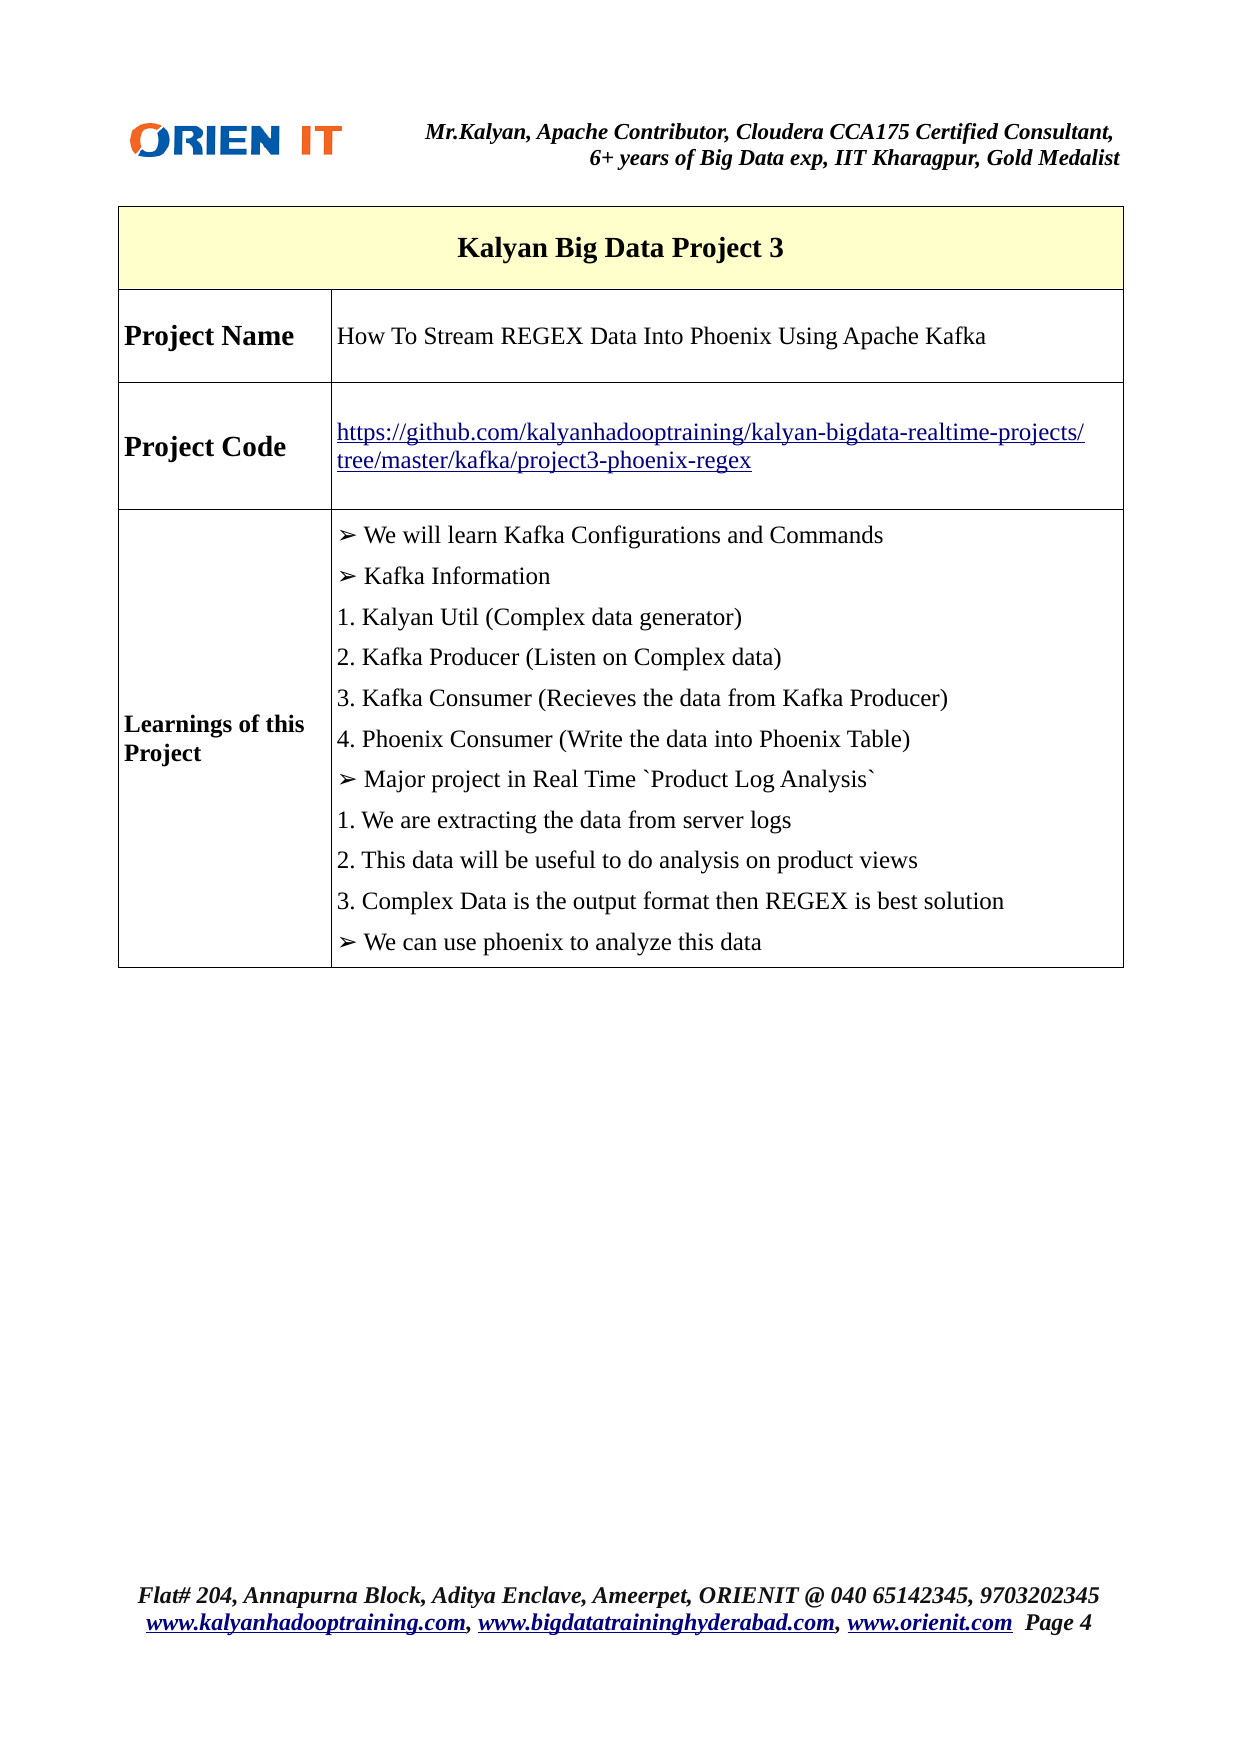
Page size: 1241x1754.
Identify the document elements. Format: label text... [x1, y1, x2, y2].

table_header Kalyan Big Data Project 3 [119, 207, 1123, 288]
table_cell Learnings of this Project [119, 510, 331, 967]
table_cell Project Code [119, 383, 331, 509]
table_cell https://github.com/kalyanhadooptraining/kalyan-bigdata-realtime-projects/tree/master/kafka/project3-phoenix-regex [332, 383, 1123, 509]
table_cell Project Name [119, 290, 331, 382]
table_cell How To Stream REGEX Data Into Phoenix Using Apache Kafka [332, 290, 1123, 382]
table_cell ➢ We will learn Kafka Configurations and Commands ➢ Kafka Information 1. Kalyan Util (Complex data generator) 2. Kafka Producer (Listen on Complex data) 3. Kafka Consumer (Recieves the data from Kafka Producer) 4. Phoenix Consumer (Write the data into Phoenix Table) ➢ Major project in Real Time `Product Log Analysis` 1. We are extracting the data from server logs 2. This data will be useful to do analysis on product views 3. Complex Data is the output format then REGEX is best solution ➢ We can use phoenix to analyze this data [332, 510, 1123, 967]
picture [123, 112, 345, 166]
